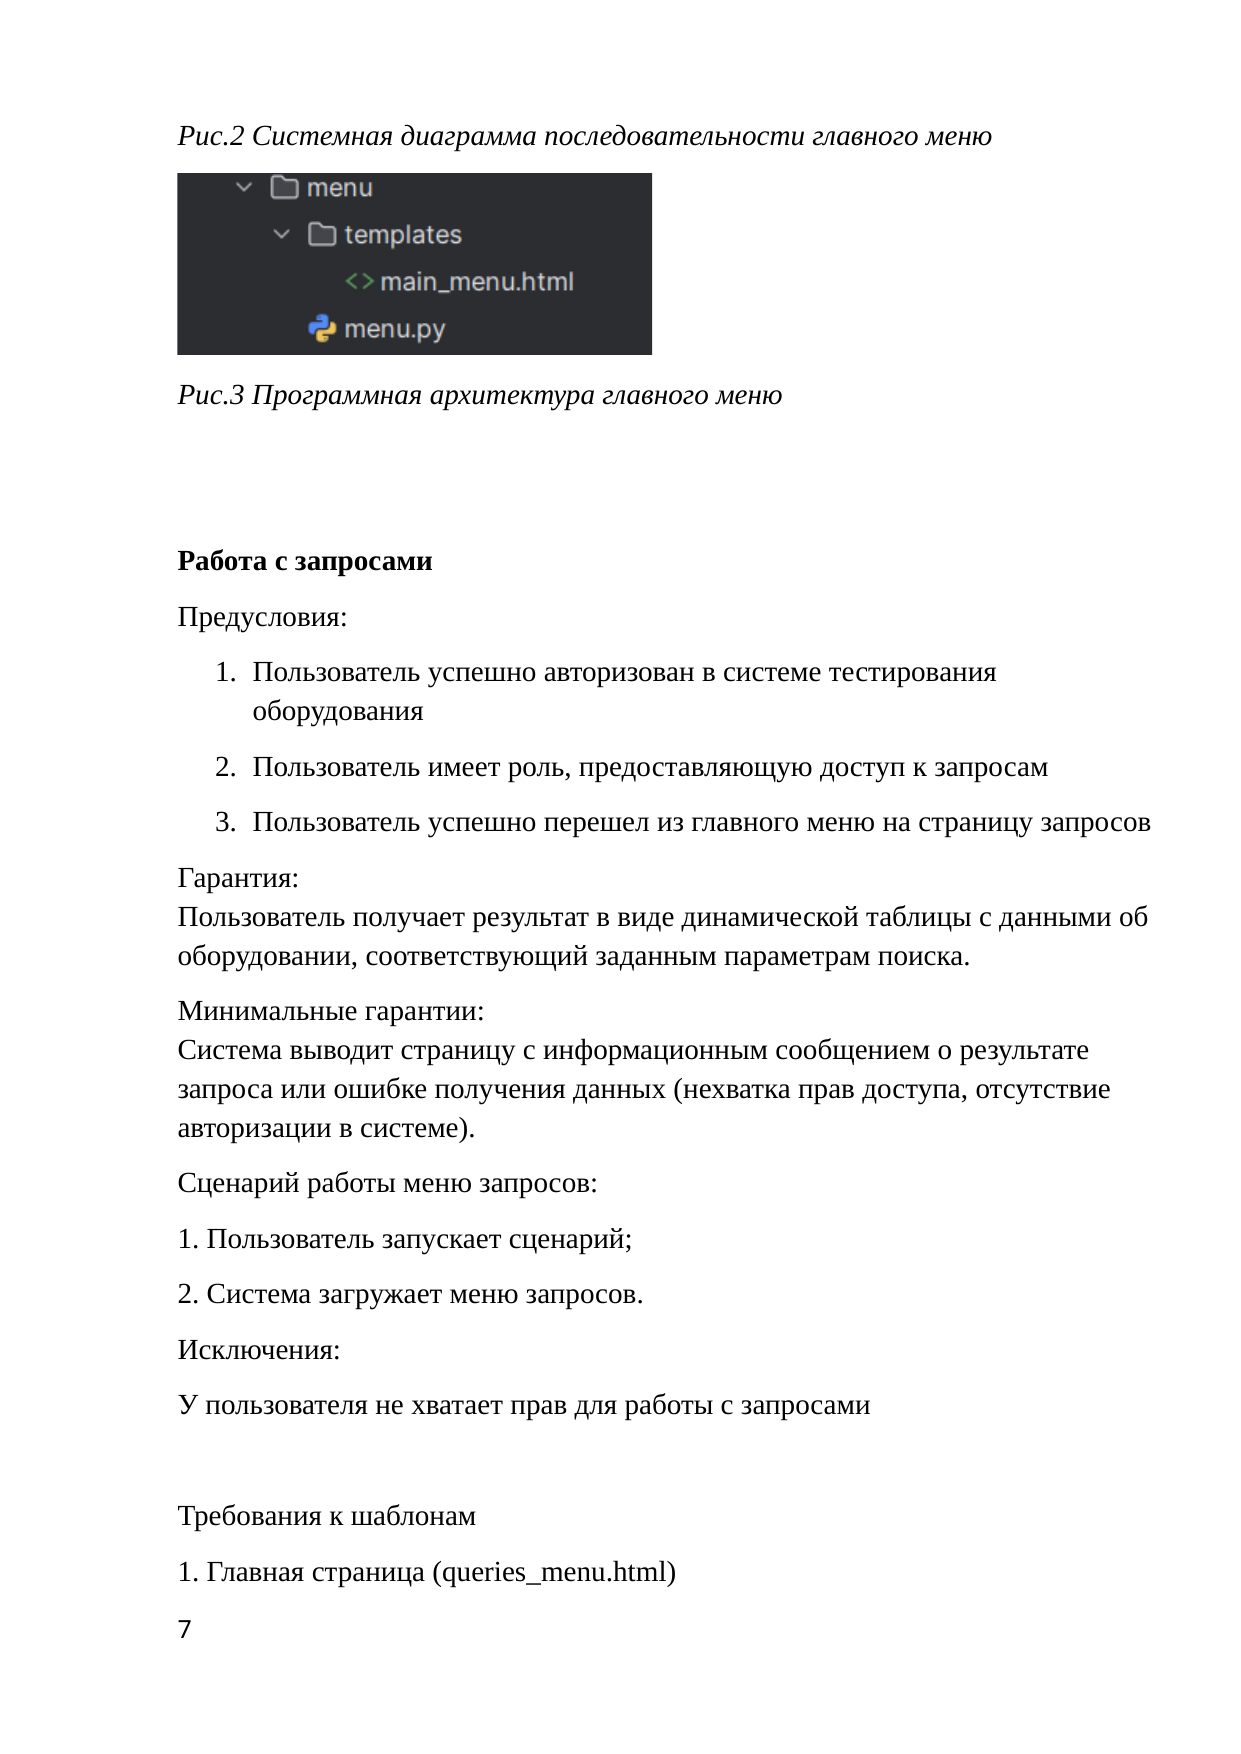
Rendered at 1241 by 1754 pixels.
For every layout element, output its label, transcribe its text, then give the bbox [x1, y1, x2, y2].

text 1. Пользователь запускает сценарий; [177, 1221, 1152, 1254]
text 1. Главная страница (queries_menu.html) [177, 1554, 1152, 1587]
text Рис.3 Программная архитектура главного меню [177, 377, 1152, 411]
text 2. Система загружает меню запросов. [177, 1276, 1152, 1310]
text Требования к шаблонам [177, 1498, 1152, 1532]
text Гарантия: Пользователь получает результат в виде динамической таблицы с данными об оборудовании, соответствующий заданным параметрам поиска. [177, 860, 1152, 971]
text У пользователя не хватает прав для работы с запросами [177, 1387, 1152, 1421]
text Рис.2 Системная диаграмма последовательности главного меню [177, 118, 1152, 152]
text Предусловия: [177, 599, 1152, 633]
text Минимальные гарантии: Система выводит страницу с информационным сообщением о результате запроса или ошибке получения данных (нехватка прав доступа, отсутствие авторизации в системе). [177, 993, 1152, 1143]
text Работа с запросами [177, 543, 1152, 577]
picture [177, 173, 653, 355]
text Сценарий работы меню запросов: [177, 1165, 1152, 1199]
list Пользователь успешно авторизован в системе тестирования оборудования [215, 654, 1152, 727]
text Исключения: [177, 1332, 1152, 1365]
list Пользователь успешно перешел из главного меню на страницу запросов [215, 804, 1152, 838]
list Пользователь имеет роль, предоставляющую доступ к запросам [215, 749, 1152, 782]
